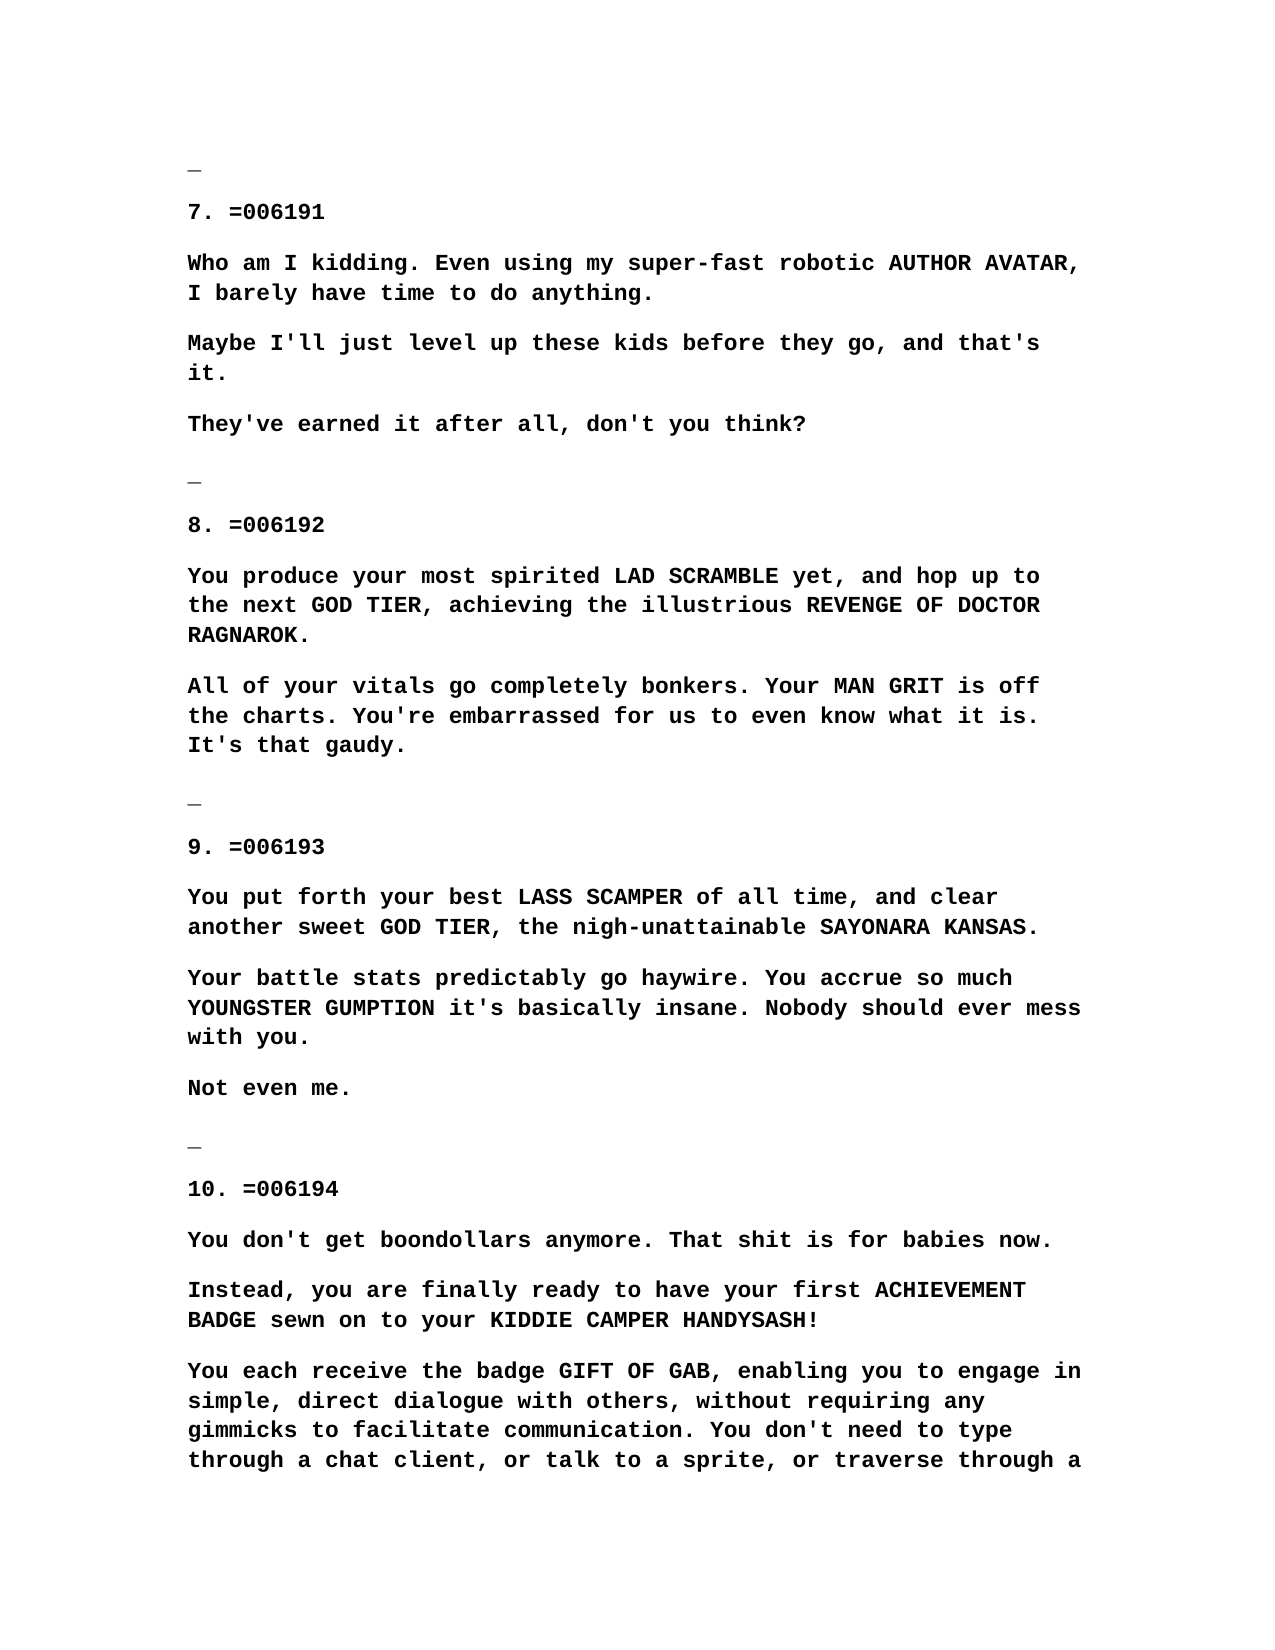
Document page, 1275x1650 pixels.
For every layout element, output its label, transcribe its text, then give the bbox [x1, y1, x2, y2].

text Who am I kidding. Even using my super-fast robotic AUTHOR AVATAR, I barely have time to do anything. [187, 251, 1087, 307]
text _ [187, 150, 1087, 176]
text 10. =006194 [187, 1177, 1087, 1203]
text Instead, you are finally ready to have your first ACHIEVEMENT BADGE sewn on to your KIDDIE CAMPER HANDYSASH! [187, 1279, 1087, 1334]
text You each receive the badge GIFT OF GAB, enabling you to engage in simple, direct dialogue with others, without requiring any gimmicks to facilitate communication. You don't need to type through a chat client, or talk to a sprite, or traverse through a [187, 1359, 1087, 1474]
text You don't get boondollars anymore. That shit is for babies now. [187, 1228, 1087, 1254]
text They've earned it after all, don't you think? [187, 412, 1087, 438]
text You produce your most spirited LAD SCRAMBLE yet, and hop up to the next GOD TIER, achieving the illustrious REVENGE OF DOCTOR RAGNAROK. [187, 564, 1087, 649]
text _ [187, 463, 1087, 489]
text 8. =006192 [187, 513, 1087, 539]
text 9. =006193 [187, 835, 1087, 861]
text _ [187, 784, 1087, 810]
text You put forth your best LASS SCAMPER of all time, and clear another sweet GOD TIER, the nigh-unattainable SAYONARA KANSAS. [187, 886, 1087, 941]
text All of your vitals go completely bonkers. Your MAN GRIT is off the charts. You're embarrassed for us to even know what it is. It's that gaudy. [187, 674, 1087, 760]
text Maybe I'll just level up these kids before they go, and that's it. [187, 332, 1087, 387]
text 7. =006191 [187, 201, 1087, 227]
text _ [187, 1127, 1087, 1153]
text Not even me. [187, 1076, 1087, 1102]
text Your battle stats predictably go haywire. You accrue so much YOUNGSTER GUMPTION it's basically insane. Nobody should ever mess with you. [187, 966, 1087, 1052]
